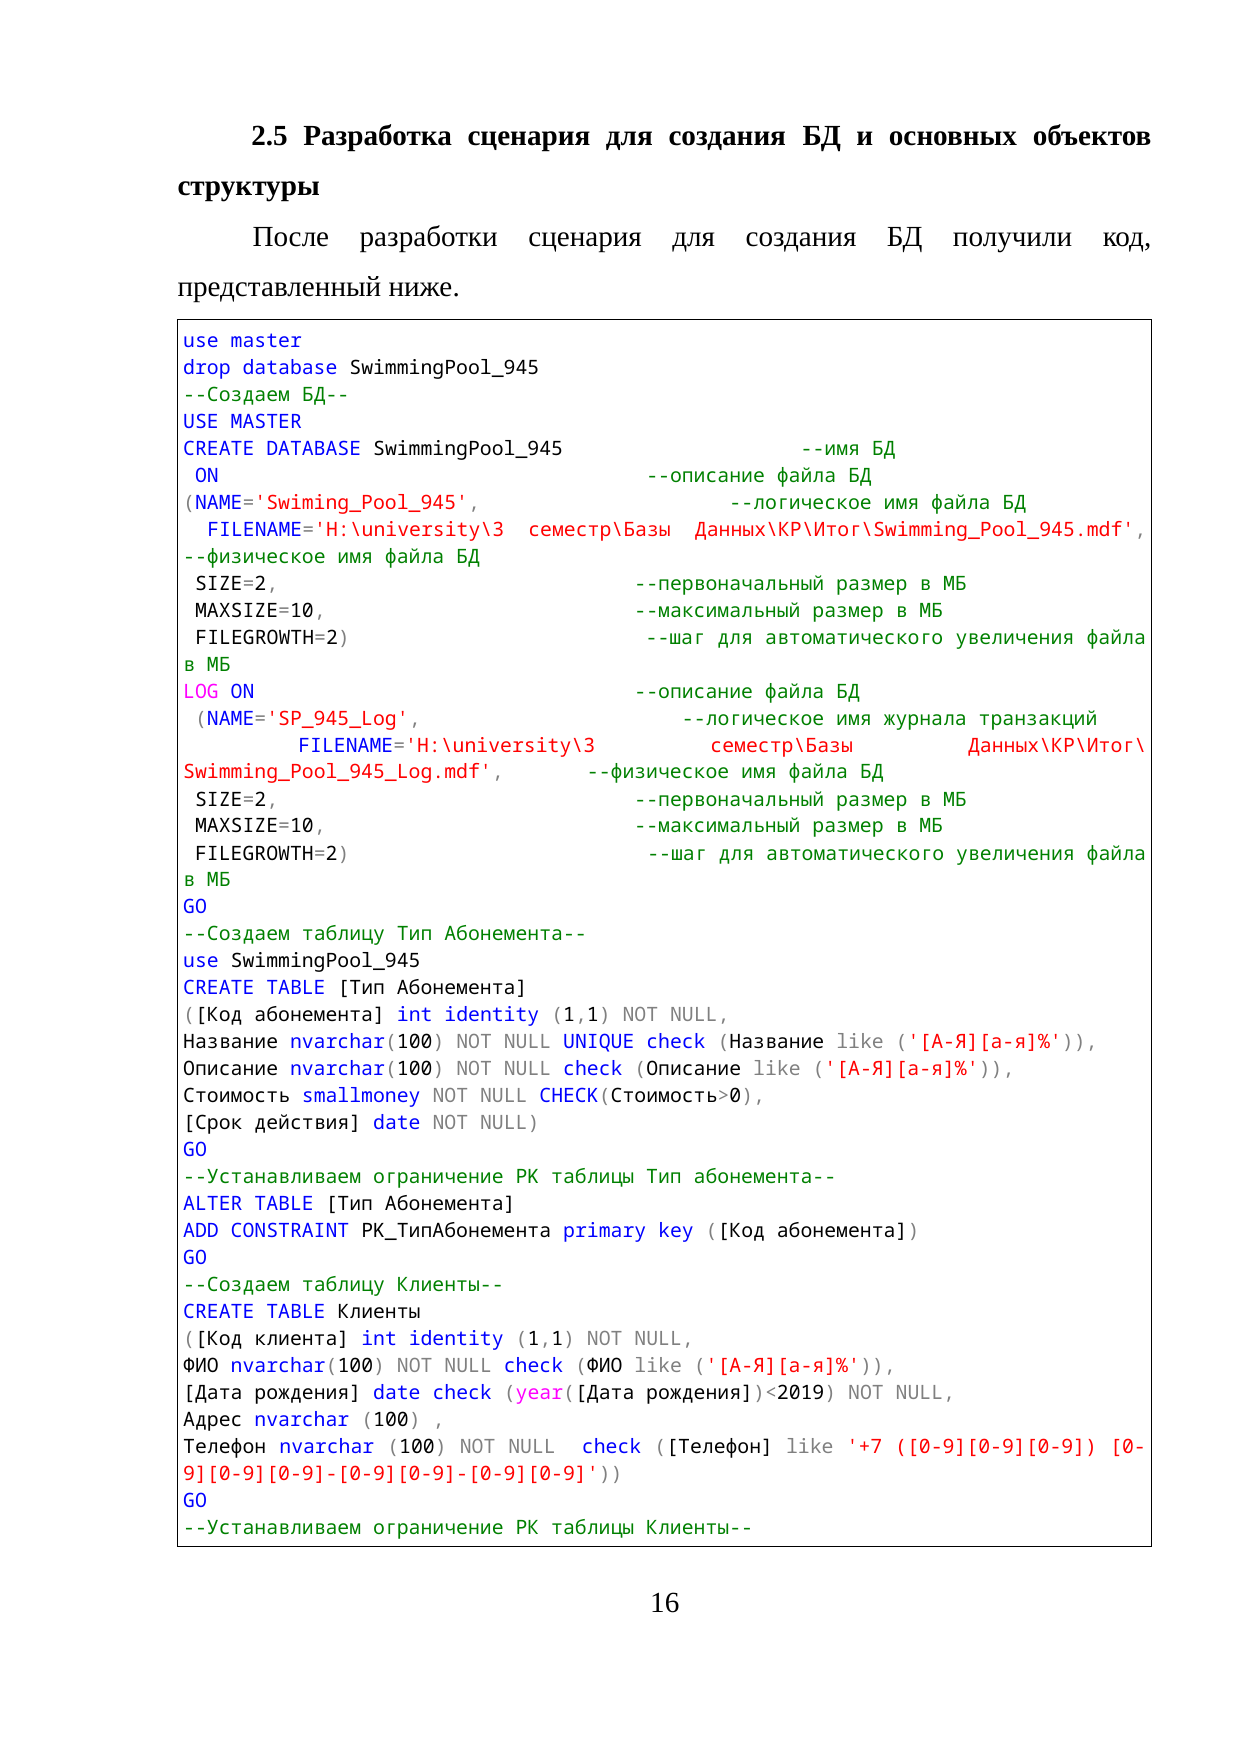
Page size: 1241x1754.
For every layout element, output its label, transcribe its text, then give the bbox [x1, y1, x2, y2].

subtitle 2.5 Разработка сценария для создания БД и основных объектов структуры [177, 118, 1152, 202]
table_header use master drop database SwimmingPool_945 --Создаем БД-- USE MASTER CREATE DATABASE SwimmingPool_945 --имя БД ON --описание файла БД (NAME='Swiming_Pool_945', --логическое имя файла БД FILENAME='H:\university\3 семестр\Базы Данных\КР\Итог\Swimming_Pool_945.mdf', --физическое имя файла БД SIZE=2, --первоначальный размер в МБ MAXSIZE=10, --максимальный размер в МБ FILEGROWTH=2) --шаг для автоматического увеличения файла в МБ LOG ON --описание файла БД (NAME='SP_945_Log', --логическое имя журнала транзакций FILENAME='H:\university\3 семестр\Базы Данных\КР\Итог\Swimming_Pool_945_Log.mdf', --физическое имя файла БД SIZE=2, --первоначальный размер в МБ MAXSIZE=10, --максимальный размер в МБ FILEGROWTH=2) --шаг для автоматического увеличения файла в МБ GO --Создаем таблицу Тип Абонемента-- use SwimmingPool_945 CREATE TABLE [Тип Абонемента] ([Код абонемента] int identity (1,1) NOT NULL, Название nvarchar(100) NOT NULL UNIQUE check (Название like ('[А-Я][а-я]%')), Описание nvarchar(100) NOT NULL check (Описание like ('[А-Я][а-я]%')), Стоимость smallmoney NOT NULL CHECK(Стоимость>0), [Срок действия] date NOT NULL) GO --Устанавливаем ограничение PK таблицы Тип абонемента-- ALTER TABLE [Тип Абонемента] ADD CONSTRAINT PK_ТипАбонемента primary key ([Код абонемента]) GO --Создаем таблицу Клиенты-- CREATE TABLE Клиенты ([Код клиента] int identity (1,1) NOT NULL, ФИО nvarchar(100) NOT NULL check (ФИО like ('[А-Я][а-я]%')), [Дата рождения] date check (year([Дата рождения])<2019) NOT NULL, Адрес nvarchar (100) , Телефон nvarchar (100) NOT NULL check ([Телефон] like '+7 ([0-9][0-9][0-9]) [0-9][0-9][0-9]-[0-9][0-9]-[0-9][0-9]')) GO --Устанавливаем ограничение РК таблицы Клиенты-- [178, 320, 1151, 1546]
text После разработки сценария для создания БД получили код, представленный ниже. [177, 219, 1152, 303]
